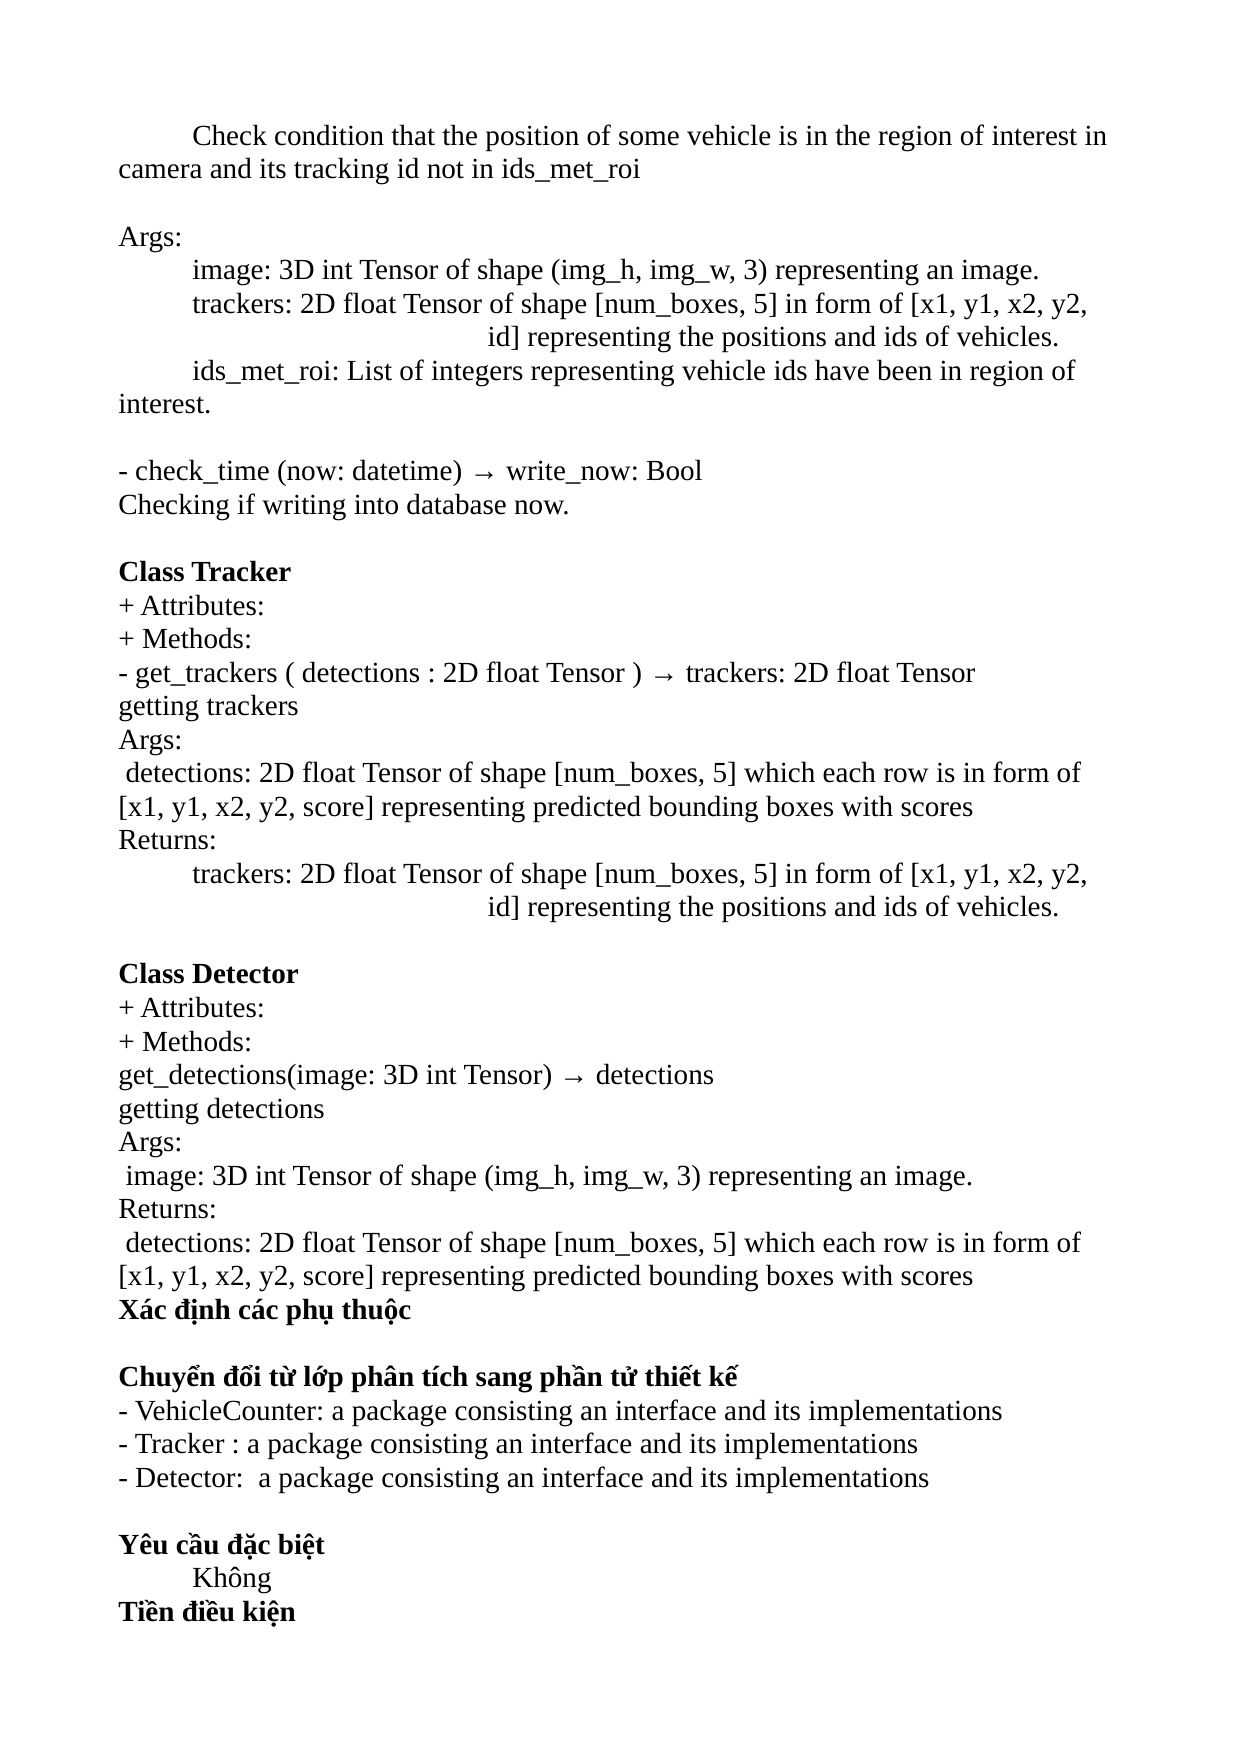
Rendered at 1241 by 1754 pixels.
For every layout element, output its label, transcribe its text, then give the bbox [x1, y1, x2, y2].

text + Methods: [118, 621, 1122, 655]
text + Attributes: [118, 990, 1122, 1024]
text trackers: 2D float Tensor of shape [num_boxes, 5] in form of [x1, y1, x2, y2, id] representing the positions and ids of vehicles. [118, 856, 1122, 923]
text - VehicleCounter: a package consisting an interface and its implementations [118, 1393, 1122, 1426]
text ids_met_roi: List of integers representing vehicle ids have been in region of interest. [118, 353, 1122, 420]
text Yêu cầu đặc biệt [118, 1527, 1122, 1560]
text + Methods: [118, 1024, 1122, 1057]
text image: 3D int Tensor of shape (img_h, img_w, 3) representing an image. [118, 252, 1122, 286]
text trackers: 2D float Tensor of shape [num_boxes, 5] in form of [x1, y1, x2, y2, id] representing the positions and ids of vehicles. [118, 286, 1122, 353]
text getting detections [118, 1091, 1122, 1124]
text - Detector: a package consisting an interface and its implementations [118, 1460, 1122, 1493]
text Xác định các phụ thuộc [118, 1292, 1122, 1326]
text get_detections(image: 3D int Tensor) → detections [118, 1057, 1122, 1091]
text Check condition that the position of some vehicle is in the region of interest in camera and its tracking id not in ids_met_roi [118, 118, 1122, 185]
text Class Detector [118, 957, 1122, 990]
text Class Tracker [118, 554, 1122, 588]
text Args: [118, 1124, 1122, 1158]
text Returns: [118, 822, 1122, 856]
text Không [118, 1560, 1122, 1594]
text image: 3D int Tensor of shape (img_h, img_w, 3) representing an image. [118, 1158, 1122, 1191]
text Tiền điều kiện [118, 1594, 1122, 1627]
text Returns: [118, 1191, 1122, 1225]
text detections: 2D float Tensor of shape [num_boxes, 5] which each row is in form of [x1, y1, x2, y2, score] representing predicted bounding boxes with scores [118, 1225, 1122, 1292]
text + Attributes: [118, 588, 1122, 621]
text detections: 2D float Tensor of shape [num_boxes, 5] which each row is in form of [x1, y1, x2, y2, score] representing predicted bounding boxes with scores [118, 755, 1122, 822]
text getting trackers [118, 688, 1122, 722]
text Chuyển đổi từ lớp phân tích sang phần tử thiết kế [118, 1359, 1122, 1393]
text - check_time (now: datetime) → write_now: Bool [118, 453, 1122, 487]
text - get_trackers ( detections : 2D float Tensor ) → trackers: 2D float Tensor [118, 655, 1122, 688]
text Checking if writing into database now. [118, 487, 1122, 521]
text Args: [118, 722, 1122, 755]
text - Tracker : a package consisting an interface and its implementations [118, 1426, 1122, 1460]
text Args: [118, 219, 1122, 252]
